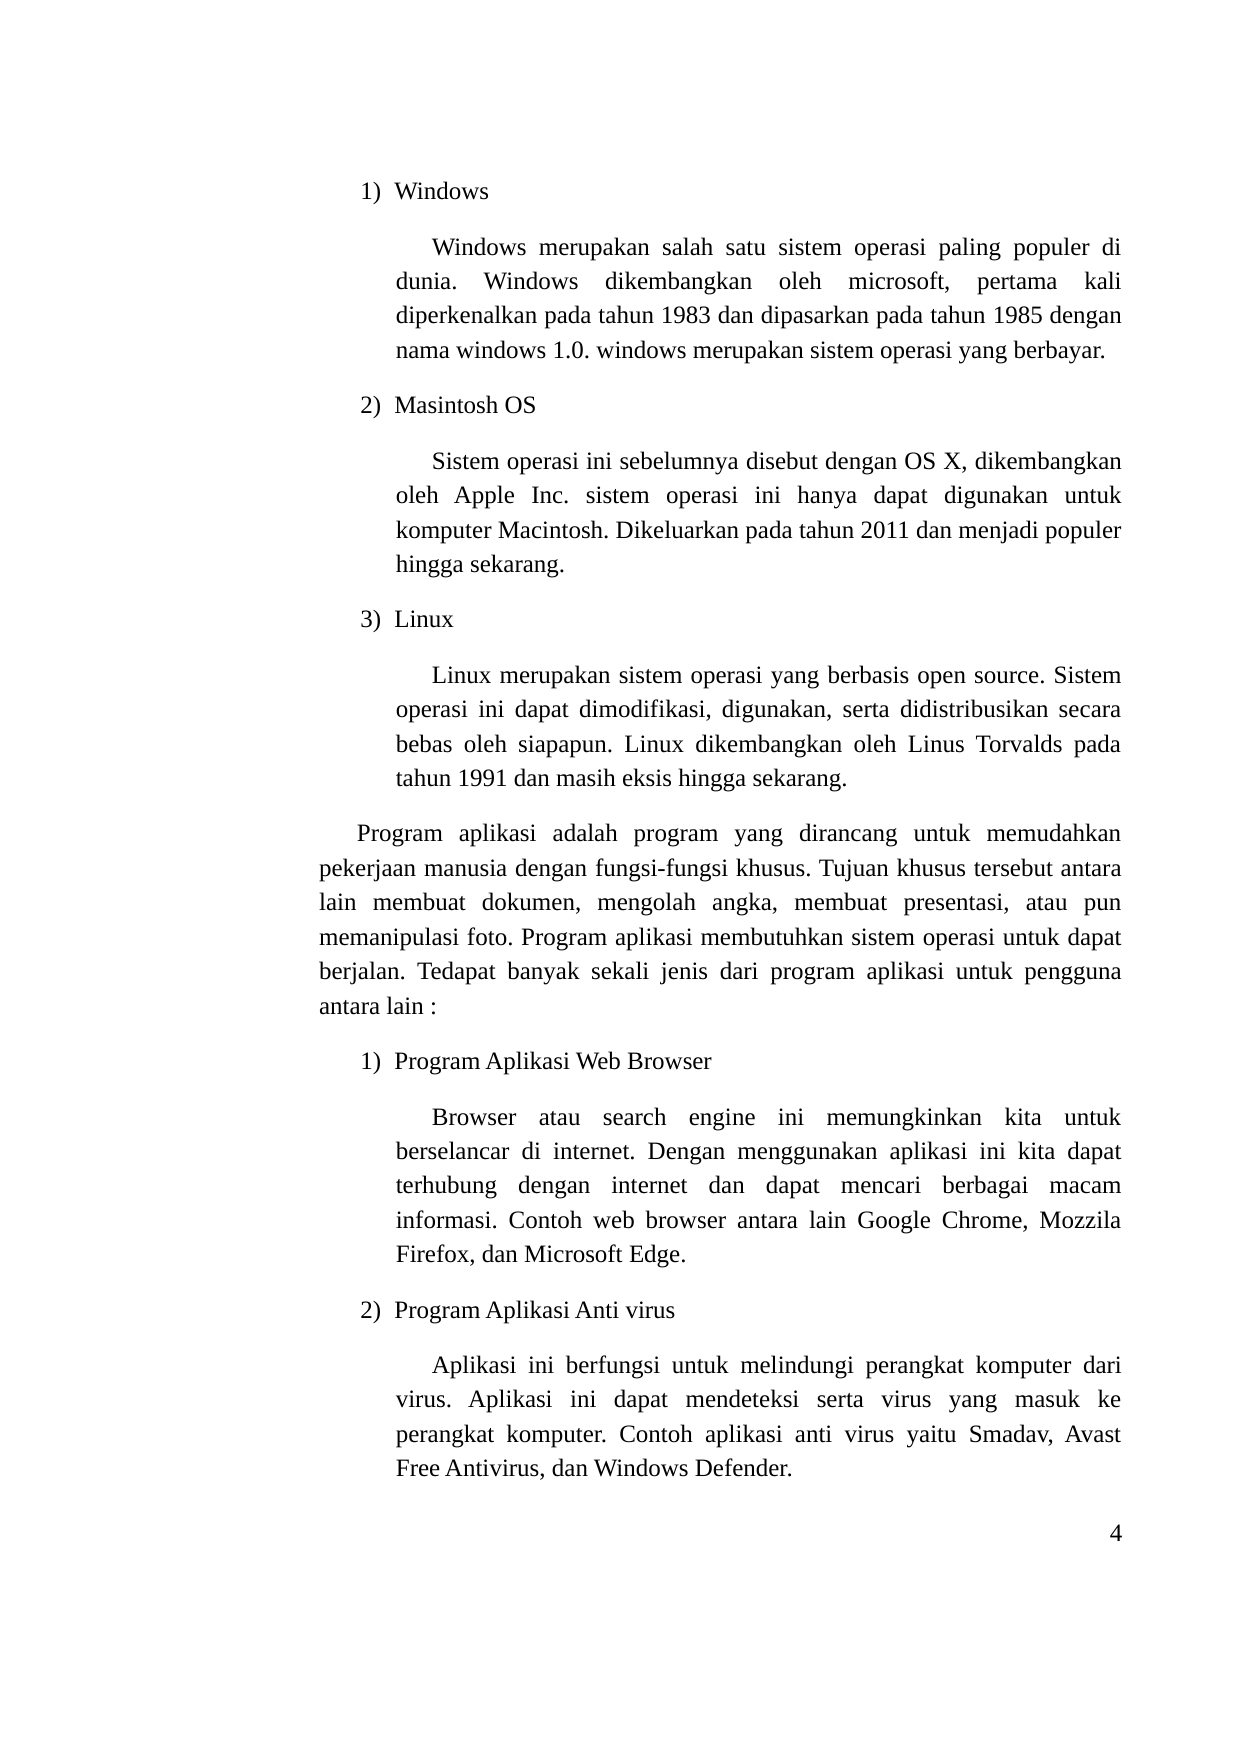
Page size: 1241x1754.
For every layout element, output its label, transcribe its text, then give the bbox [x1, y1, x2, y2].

list Windows [360, 176, 1122, 205]
list Masintosh OS [360, 390, 1122, 419]
text Sistem operasi ini sebelumnya disebut dengan OS X, dikembangkan oleh Apple Inc. sistem operasi ini hanya dapat digunakan untuk komputer Macintosh. Dikeluarkan pada tahun 2011 dan menjadi populer hingga sekarang. [396, 446, 1122, 578]
text Linux merupakan sistem operasi yang berbasis open source. Sistem operasi ini dapat dimodifikasi, digunakan, serta didistribusikan secara bebas oleh siapapun. Linux dikembangkan oleh Linus Torvalds pada tahun 1991 dan masih eksis hingga sekarang. [396, 660, 1122, 792]
list Program Aplikasi Anti virus [360, 1295, 1122, 1323]
list Linux [360, 604, 1122, 633]
list Program Aplikasi Web Browser [360, 1046, 1122, 1075]
text Windows merupakan salah satu sistem operasi paling populer di dunia. Windows dikembangkan oleh microsoft, pertama kali diperkenalkan pada tahun 1983 dan dipasarkan pada tahun 1985 dengan nama windows 1.0. windows merupakan sistem operasi yang berbayar. [396, 232, 1122, 364]
text Aplikasi ini berfungsi untuk melindungi perangkat komputer dari virus. Aplikasi ini dapat mendeteksi serta virus yang masuk ke perangkat komputer. Contoh aplikasi anti virus yaitu Smadav, Avast Free Antivirus, dan Windows Defender. [396, 1350, 1122, 1482]
text Browser atau search engine ini memungkinkan kita untuk berselancar di internet. Dengan menggunakan aplikasi ini kita dapat terhubung dengan internet dan dapat mencari berbagai macam informasi. Contoh web browser antara lain Google Chrome, Mozzila Firefox, dan Microsoft Edge. [396, 1102, 1122, 1268]
text Program aplikasi adalah program yang dirancang untuk memudahkan pekerjaan manusia dengan fungsi-fungsi khusus. Tujuan khusus tersebut antara lain membuat dokumen, mengolah angka, membuat presentasi, atau pun memanipulasi foto. Program aplikasi membutuhkan sistem operasi untuk dapat berjalan. Tedapat banyak sekali jenis dari program aplikasi untuk pengguna antara lain : [319, 818, 1122, 1020]
